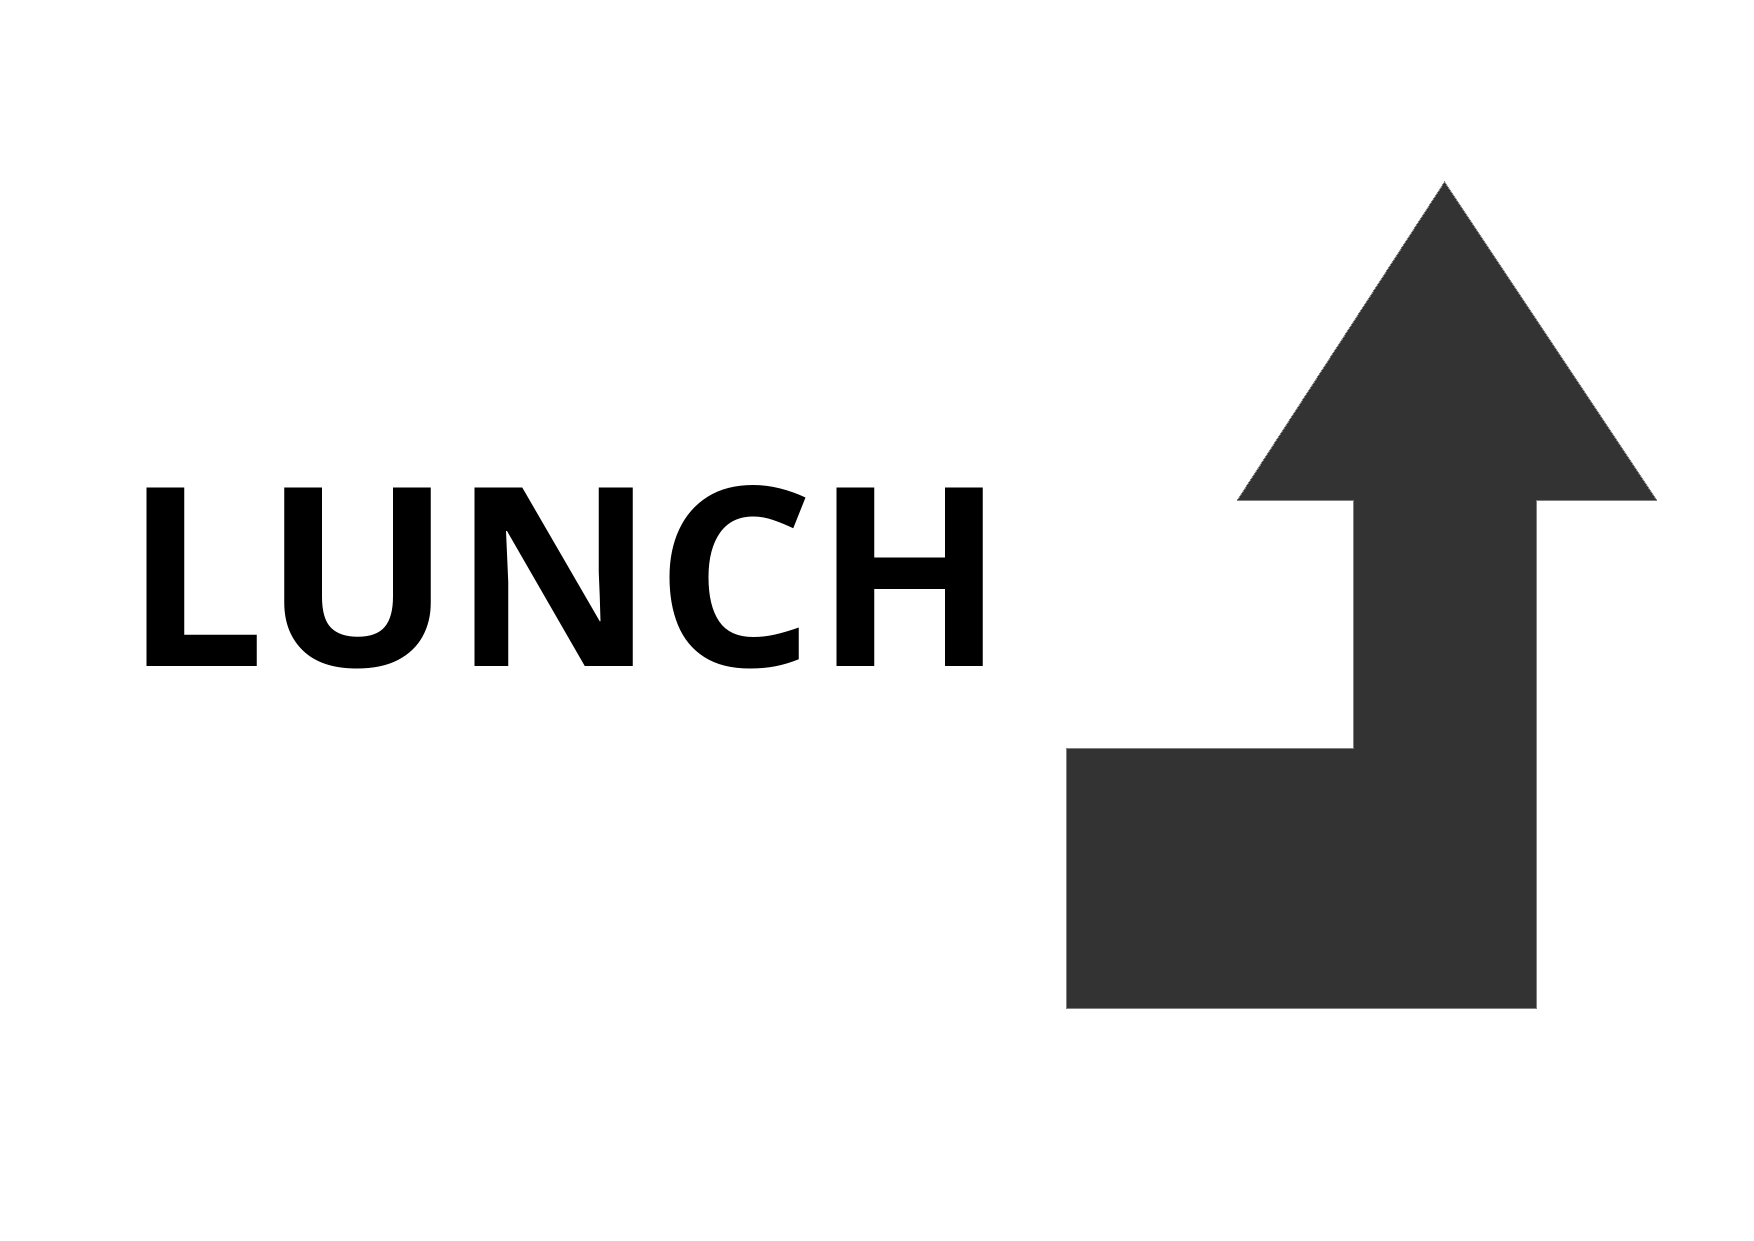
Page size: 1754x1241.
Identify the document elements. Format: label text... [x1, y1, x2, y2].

text [1537, 399, 1695, 740]
text LUNCH [59, 399, 1353, 740]
